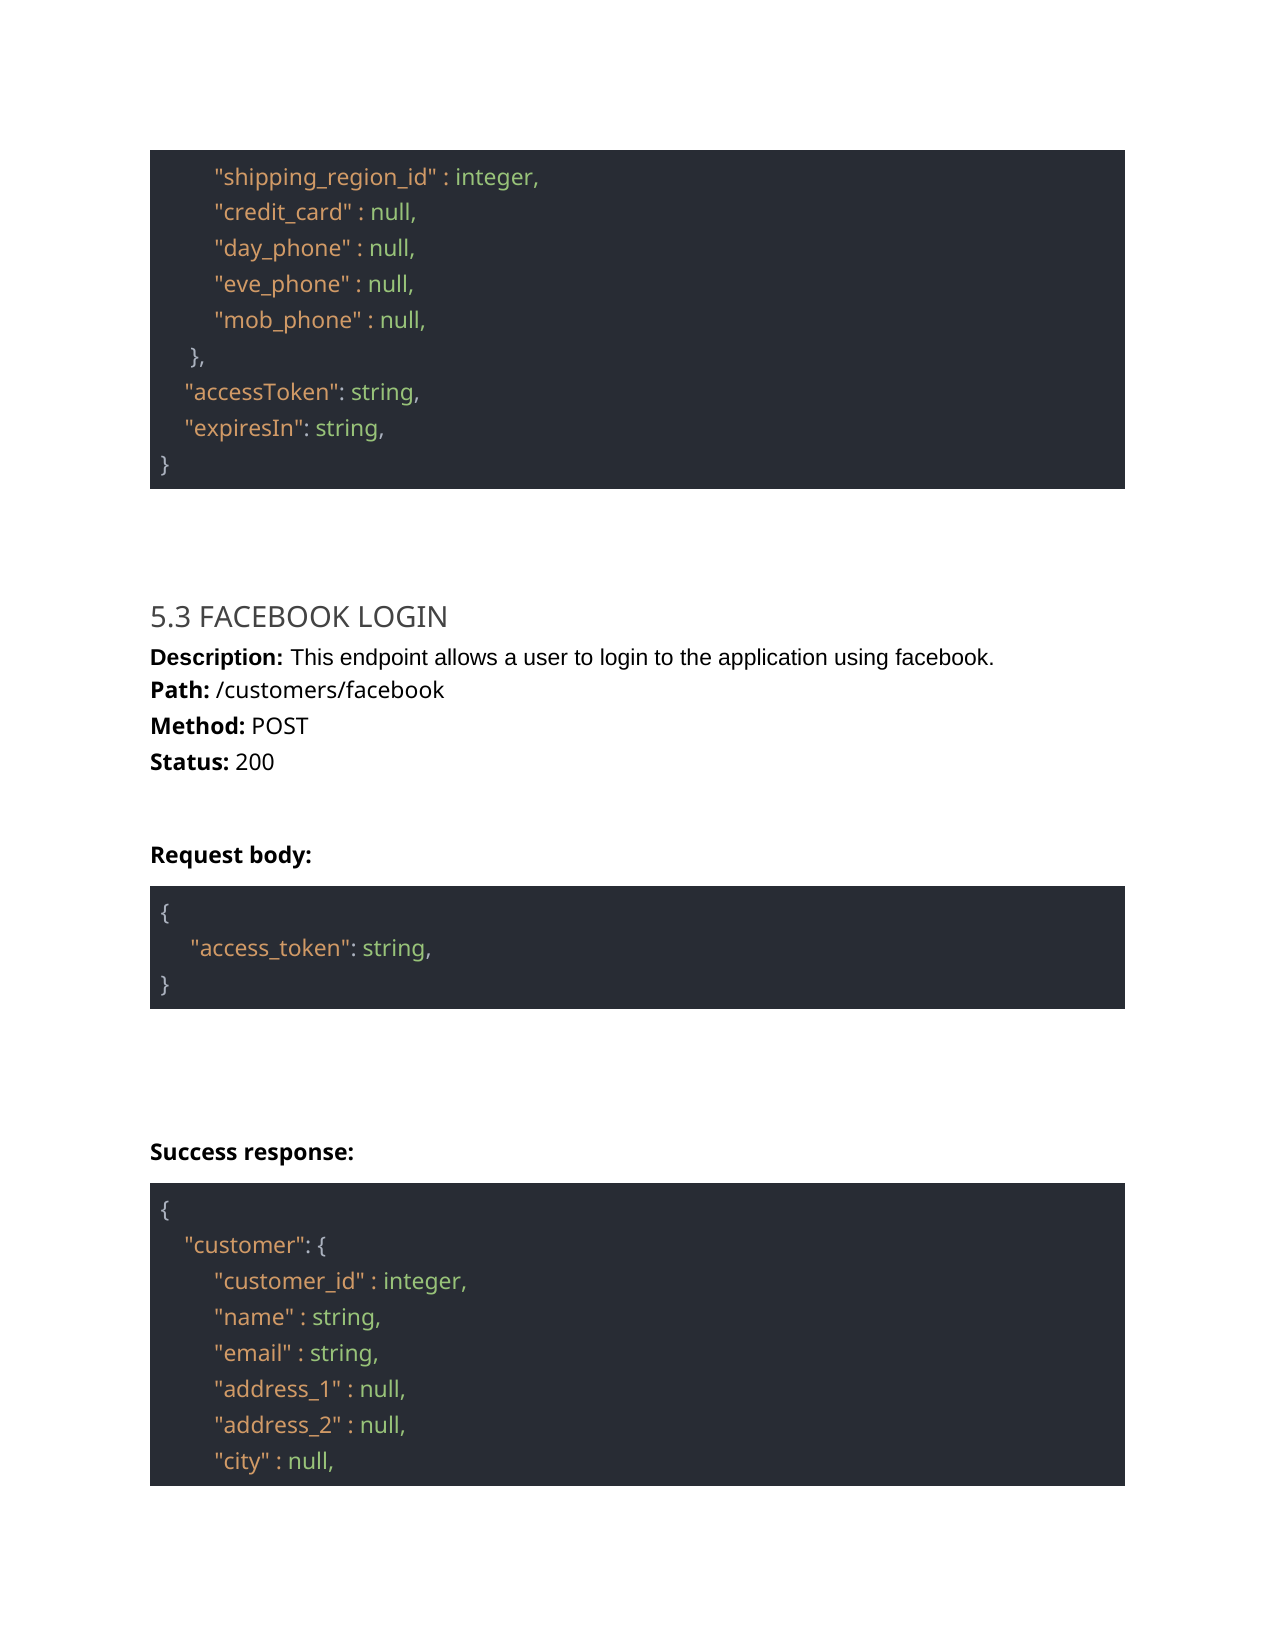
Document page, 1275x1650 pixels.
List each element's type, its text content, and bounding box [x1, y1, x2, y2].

subtitle 5.3 FACEBOOK LOGIN [150, 596, 1125, 636]
table_header "shipping_region_id" : integer, "credit_card" : null, "day_phone" : null, "eve_phone" : null, "mob_phone" : null, }, "accessToken": string, "expiresIn": string, } [150, 150, 1125, 489]
text Method: POST [150, 710, 1125, 741]
text Success response: [150, 1136, 1125, 1167]
table_header { "access_token": string, } [150, 886, 1125, 1009]
text Description: This endpoint allows a user to login to the application using facebook. [150, 644, 1125, 670]
table_header { "customer": { "customer_id" : integer, "name" : string, "email" : string, "address_1" : null, "address_2" : null, "city" : null, [150, 1183, 1125, 1486]
text Status: 200 [150, 746, 1125, 777]
text Path: /customers/facebook [150, 674, 1125, 705]
text Request body: [150, 839, 1125, 870]
